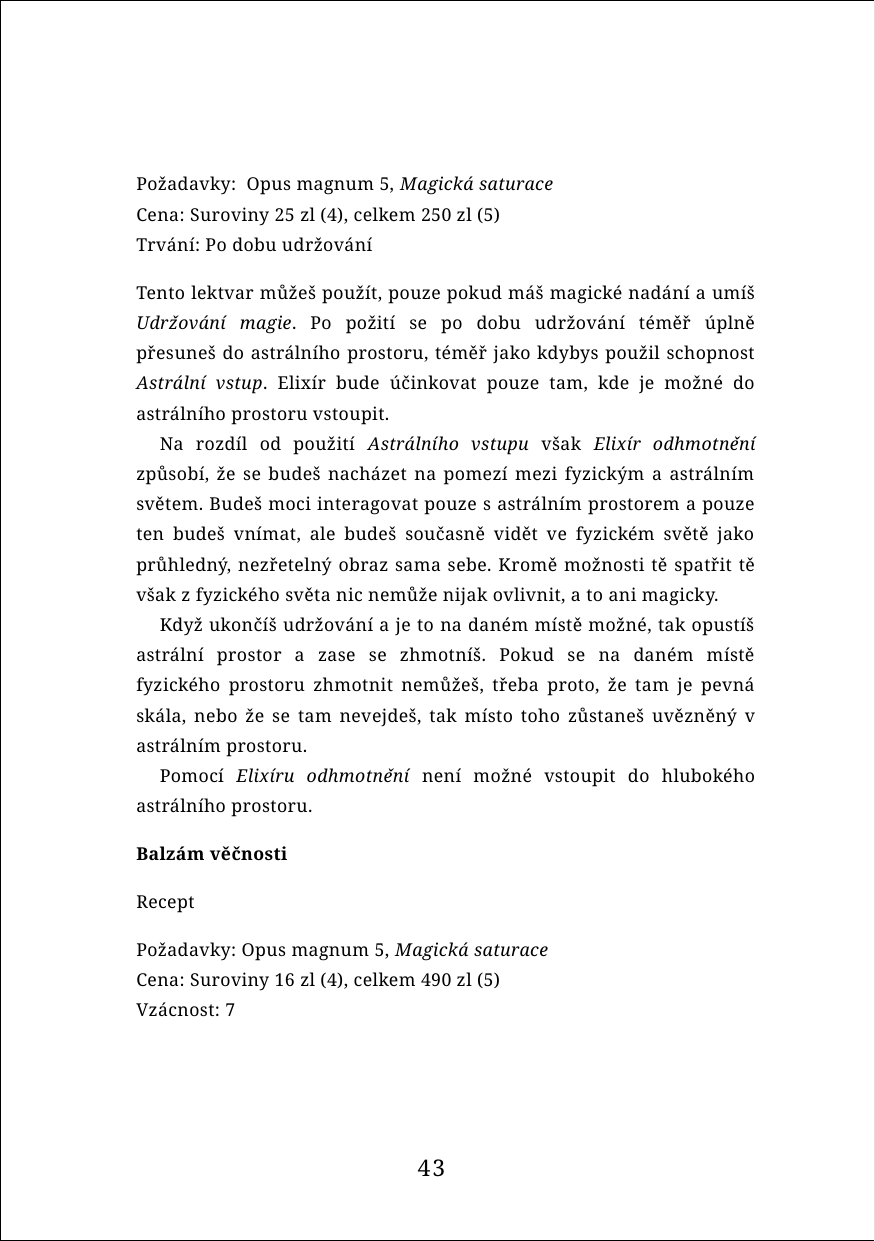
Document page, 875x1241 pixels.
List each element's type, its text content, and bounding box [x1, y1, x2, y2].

text Požadavky: Opus magnum 5, Magická saturace Cena: Suroviny 16 zl (4), celkem 490 zl (5) Vzácnost: 7 [136, 937, 756, 1022]
text Požadavky: Opus magnum 5, Magická saturace Cena: Suroviny 25 zl (4), celkem 250 zl (5) Trvání: Po dobu udržování [136, 172, 756, 256]
text Tento lektvar můžeš použít, pouze pokud máš magické nadání a umíš Udržování magie. Po požití se po dobu udržování téměř úplně přesuneš do astrálního prostoru, téměř jako kdybys použil schopnost Astrální vstup. Elixír bude účinkovat pouze tam, kde je možné do astrálního prostoru vstoupit. Na rozdíl od použití Astrálního vstupu však Elixír odhmotnění způsobí, že se budeš nacházet na pomezí mezi fyzickým a astrálním světem. Budeš moci interagovat pouze s astrálním prostorem a pouze ten budeš vnímat, ale budeš současně vidět ve fyzickém světě jako průhledný, nezřetelný obraz sama sebe. Kromě možnosti tě spatřit tě však z fyzického světa nic nemůže nijak ovlivnit, a to ani magicky. Když ukončíš udržování a je to na daném místě možné, tak opustíš astrální prostor a zase se zhmotníš. Pokud se na daném místě fyzického prostoru zhmotnit nemůžeš, třeba proto, že tam je pevná skála, nebo že se tam nevejdeš, tak místo toho zůstaneš uvězněný v astrálním prostoru. Pomocí Elixíru odhmotnění není možné vstoupit do hlubokého astrálního prostoru. [136, 280, 756, 818]
text Balzám věčnosti [136, 842, 756, 866]
text Recept [136, 889, 756, 914]
